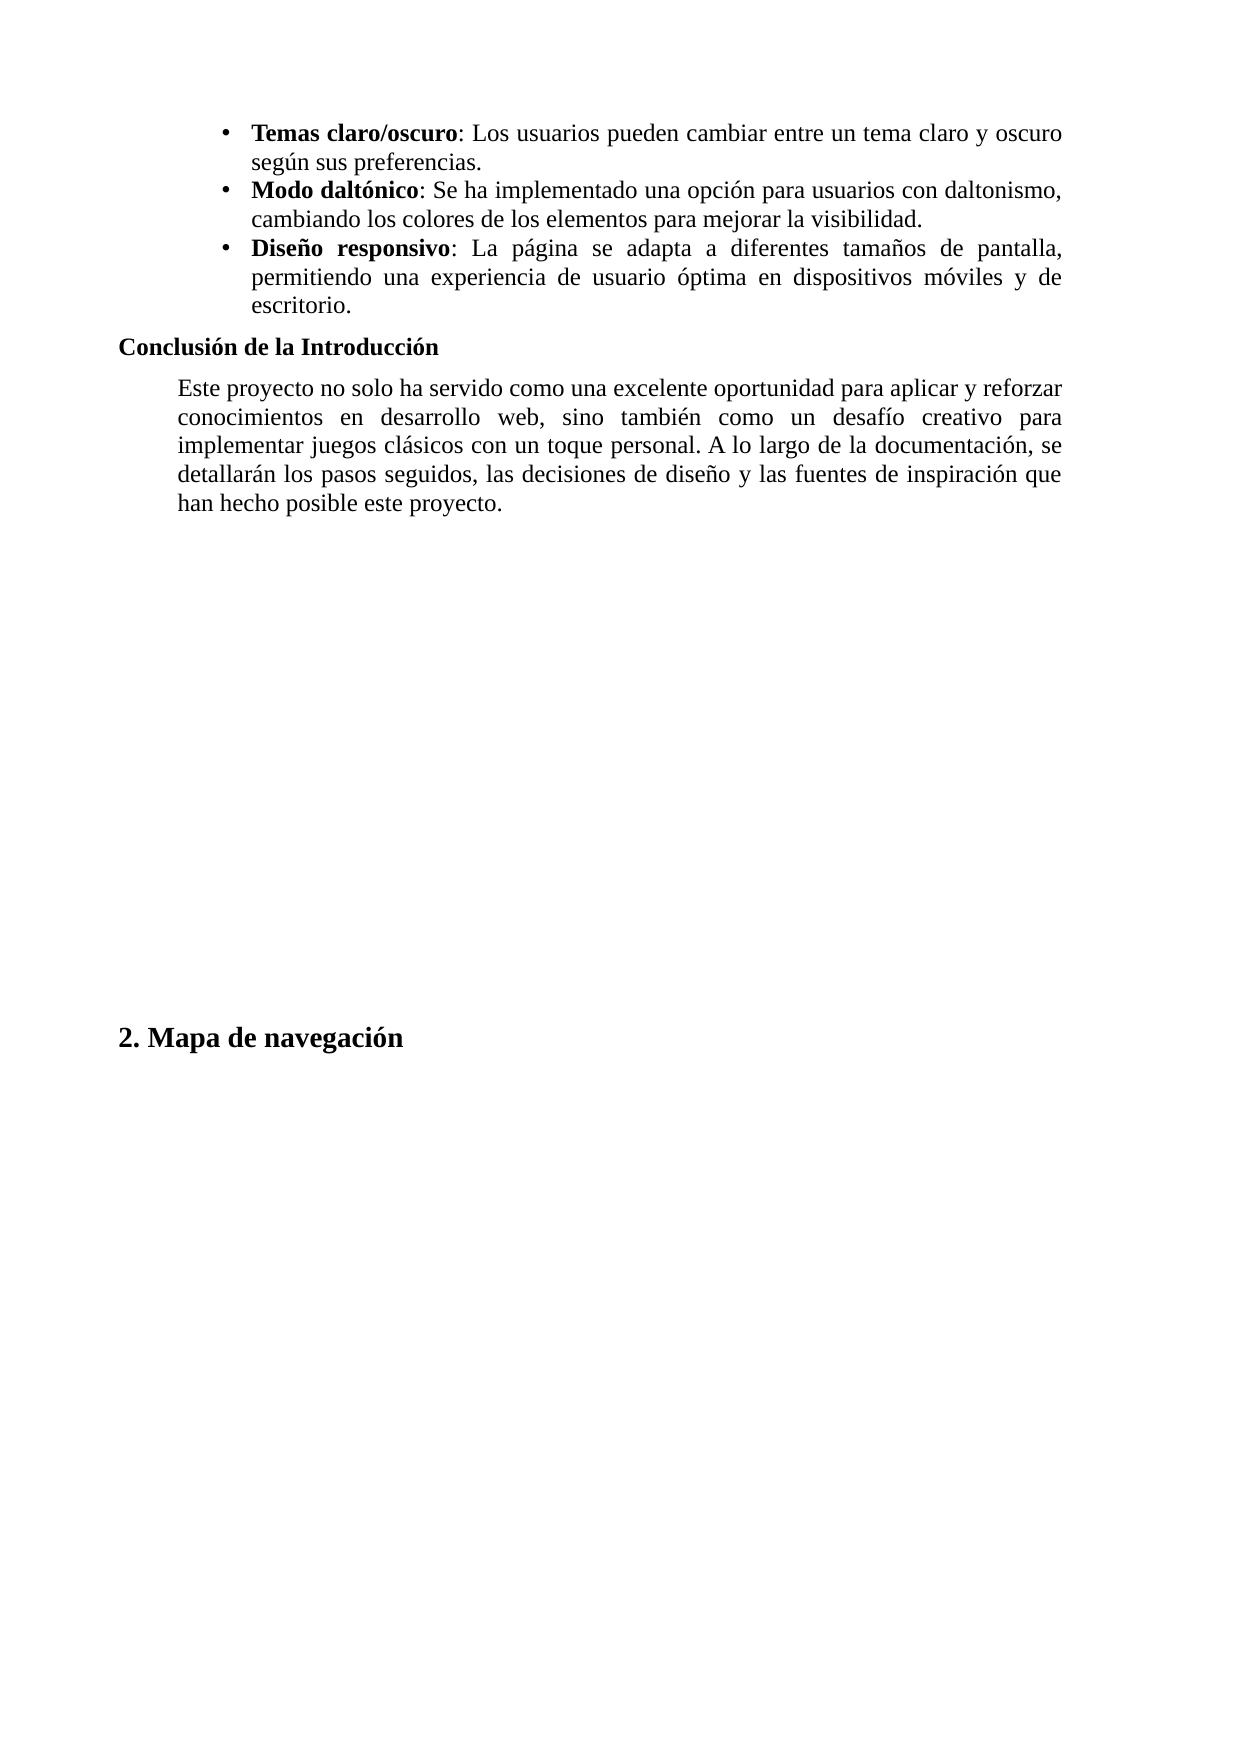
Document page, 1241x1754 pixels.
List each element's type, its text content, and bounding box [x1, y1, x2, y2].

list Diseño responsivo: La página se adapta a diferentes tamaños de pantalla, permitiendo una experiencia de usuario óptima en dispositivos móviles y de escritorio. [222, 233, 1063, 319]
subtitle 2. Mapa de navegación [118, 1020, 1122, 1054]
list Temas claro/oscuro: Los usuarios pueden cambiar entre un tema claro y oscuro según sus preferencias. [222, 118, 1063, 176]
subtitle Conclusión de la Introducción [118, 332, 1122, 361]
text Este proyecto no solo ha servido como una excelente oportunidad para aplicar y reforzar conocimientos en desarrollo web, sino también como un desafío creativo para implementar juegos clásicos con un toque personal. A lo largo de la documentación, se detallarán los pasos seguidos, las decisiones de diseño y las fuentes de inspiración que han hecho posible este proyecto. [177, 373, 1063, 517]
list Modo daltónico: Se ha implementado una opción para usuarios con daltonismo, cambiando los colores de los elementos para mejorar la visibilidad. [222, 176, 1063, 233]
